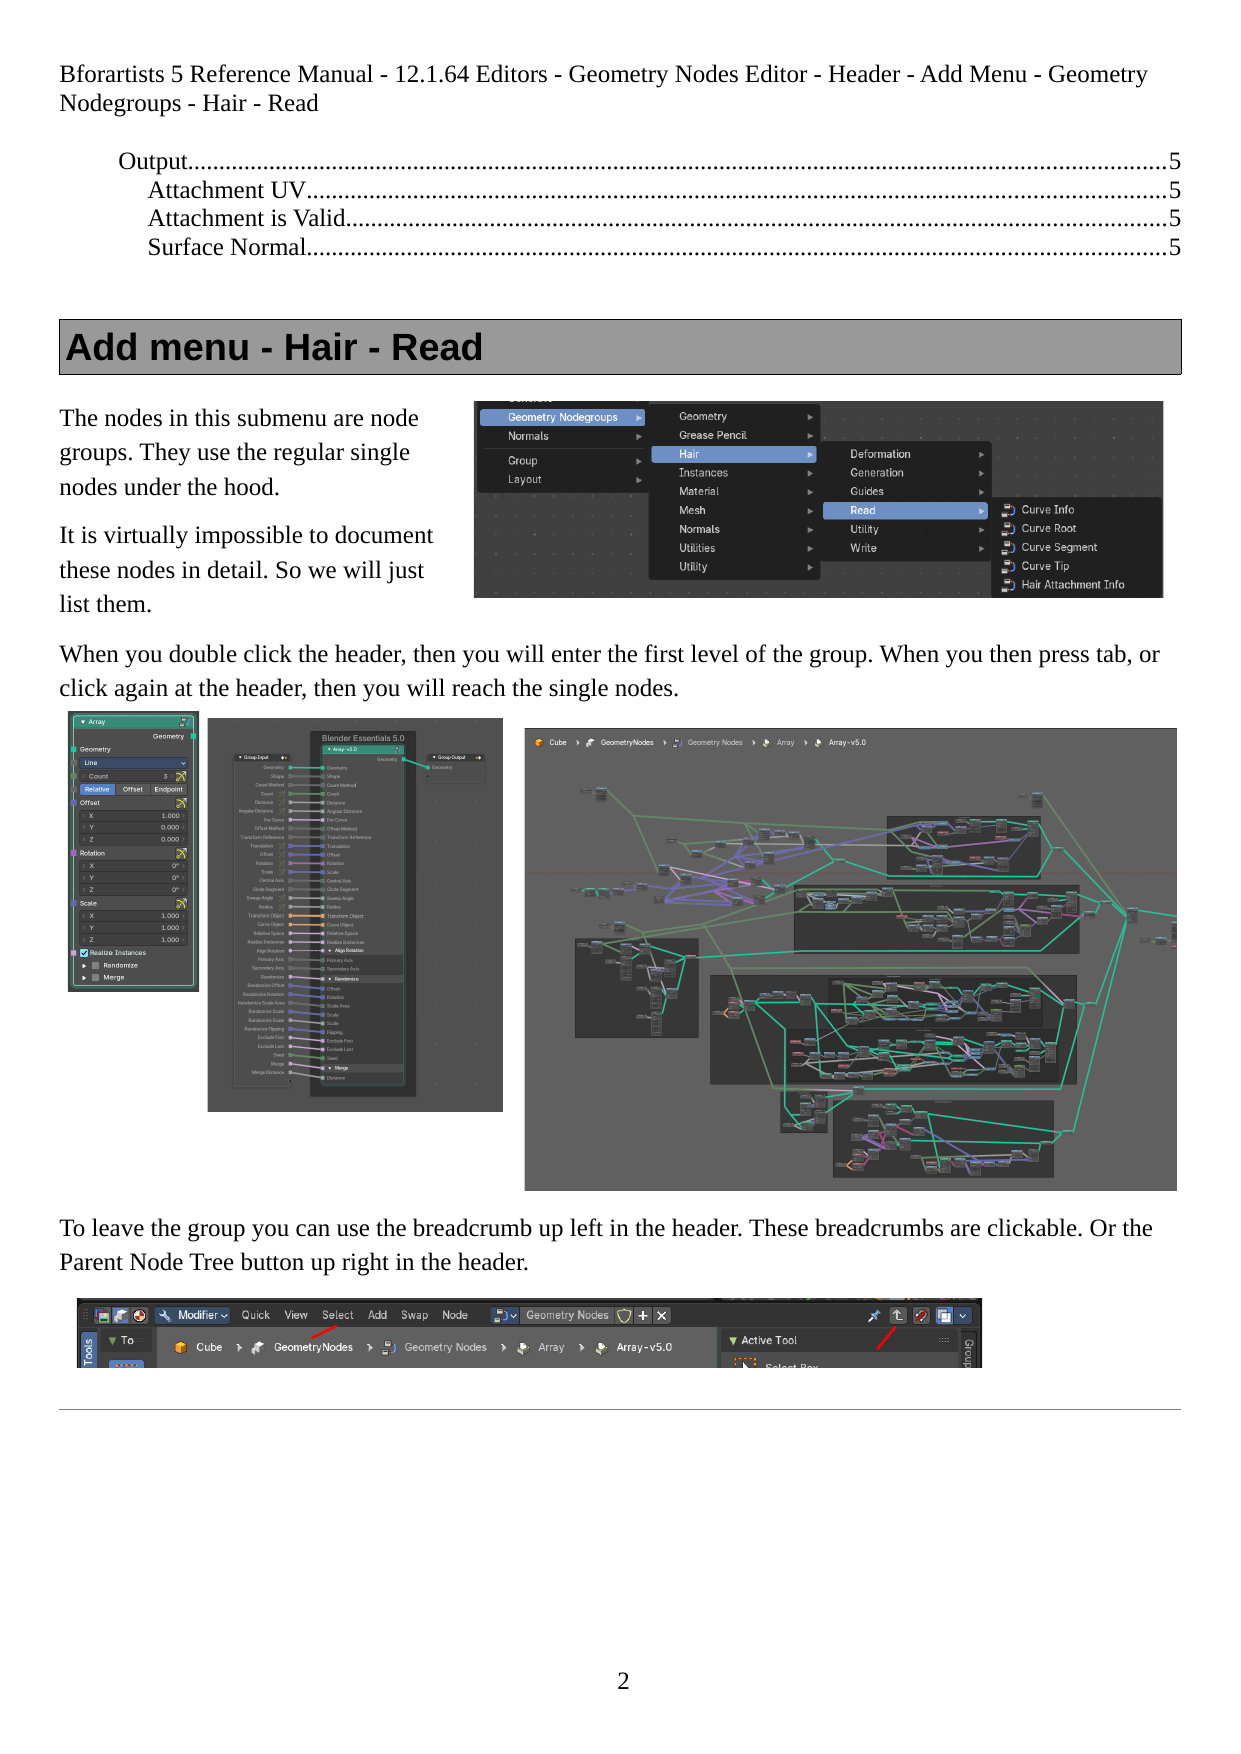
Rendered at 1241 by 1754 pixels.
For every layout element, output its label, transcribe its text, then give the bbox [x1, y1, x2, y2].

text It is virtually impossible to document these nodes in detail. So we will just list them. [59, 521, 1181, 618]
text Attachment UV 5 [147, 175, 1181, 203]
picture [207, 718, 503, 1112]
table_header Add menu - Hair - Read [60, 320, 1181, 374]
text The nodes in this submenu are node groups. They use the regular single nodes under the hood. [59, 403, 473, 500]
text Surface Normal 5 [147, 232, 1181, 261]
text Output 5 [118, 146, 1181, 175]
text To leave the group you can use the breadcrumb up left in the header. These breadcrumbs are clickable. Or the Parent Node Tree button up right in the header. [59, 1213, 1181, 1276]
text When you double click the header, then you will enter the first level of the group. When you then press tab, or click again at the header, then you will reach the single nodes. [59, 639, 1181, 702]
picture [524, 728, 1177, 1191]
picture [76, 1298, 983, 1368]
picture [473, 401, 1164, 598]
text Attachment is Valid 5 [147, 203, 1181, 232]
picture [67, 711, 200, 992]
